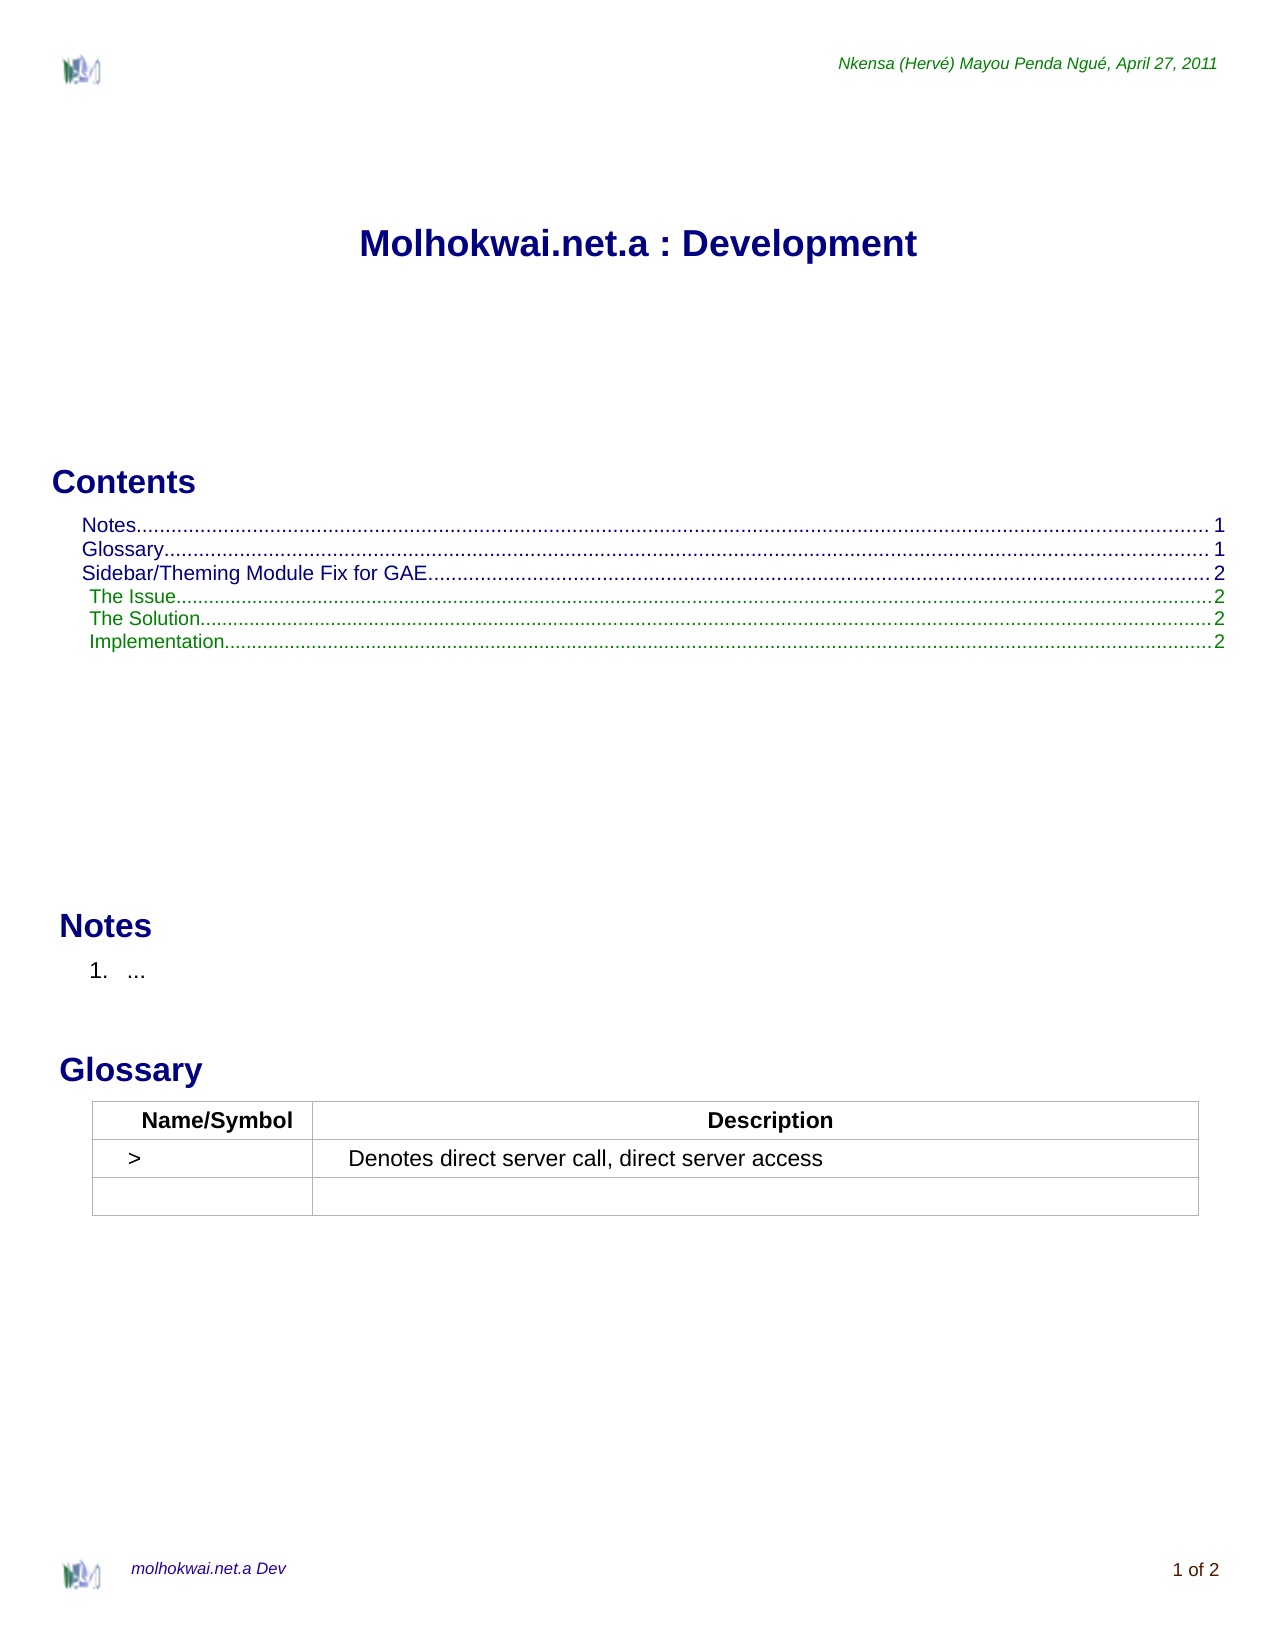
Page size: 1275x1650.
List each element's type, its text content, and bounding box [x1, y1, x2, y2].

table_cell [93, 1178, 312, 1215]
subtitle Contents [52, 462, 1225, 500]
table_cell Denotes direct server call, direct server access [313, 1140, 1198, 1177]
table_cell [313, 1178, 1198, 1215]
text The Issue 2 [89, 584, 1225, 607]
picture [61, 1555, 104, 1598]
text Implementation 2 [89, 630, 1225, 653]
text Sidebar/Theming Module Fix for GAE 2 [82, 561, 1225, 584]
text Notes 1 [82, 513, 1225, 537]
table_cell > [93, 1140, 312, 1177]
text Molhokwai.net.a : Development [52, 221, 1225, 264]
picture [61, 51, 104, 93]
subtitle Glossary [59, 1050, 1225, 1089]
subtitle Notes [59, 906, 1225, 945]
list ... [89, 957, 1225, 984]
table_header Description [313, 1102, 1198, 1139]
text Glossary 1 [82, 537, 1225, 561]
text The Solution 2 [89, 607, 1225, 630]
table_header Name/Symbol [93, 1102, 312, 1139]
